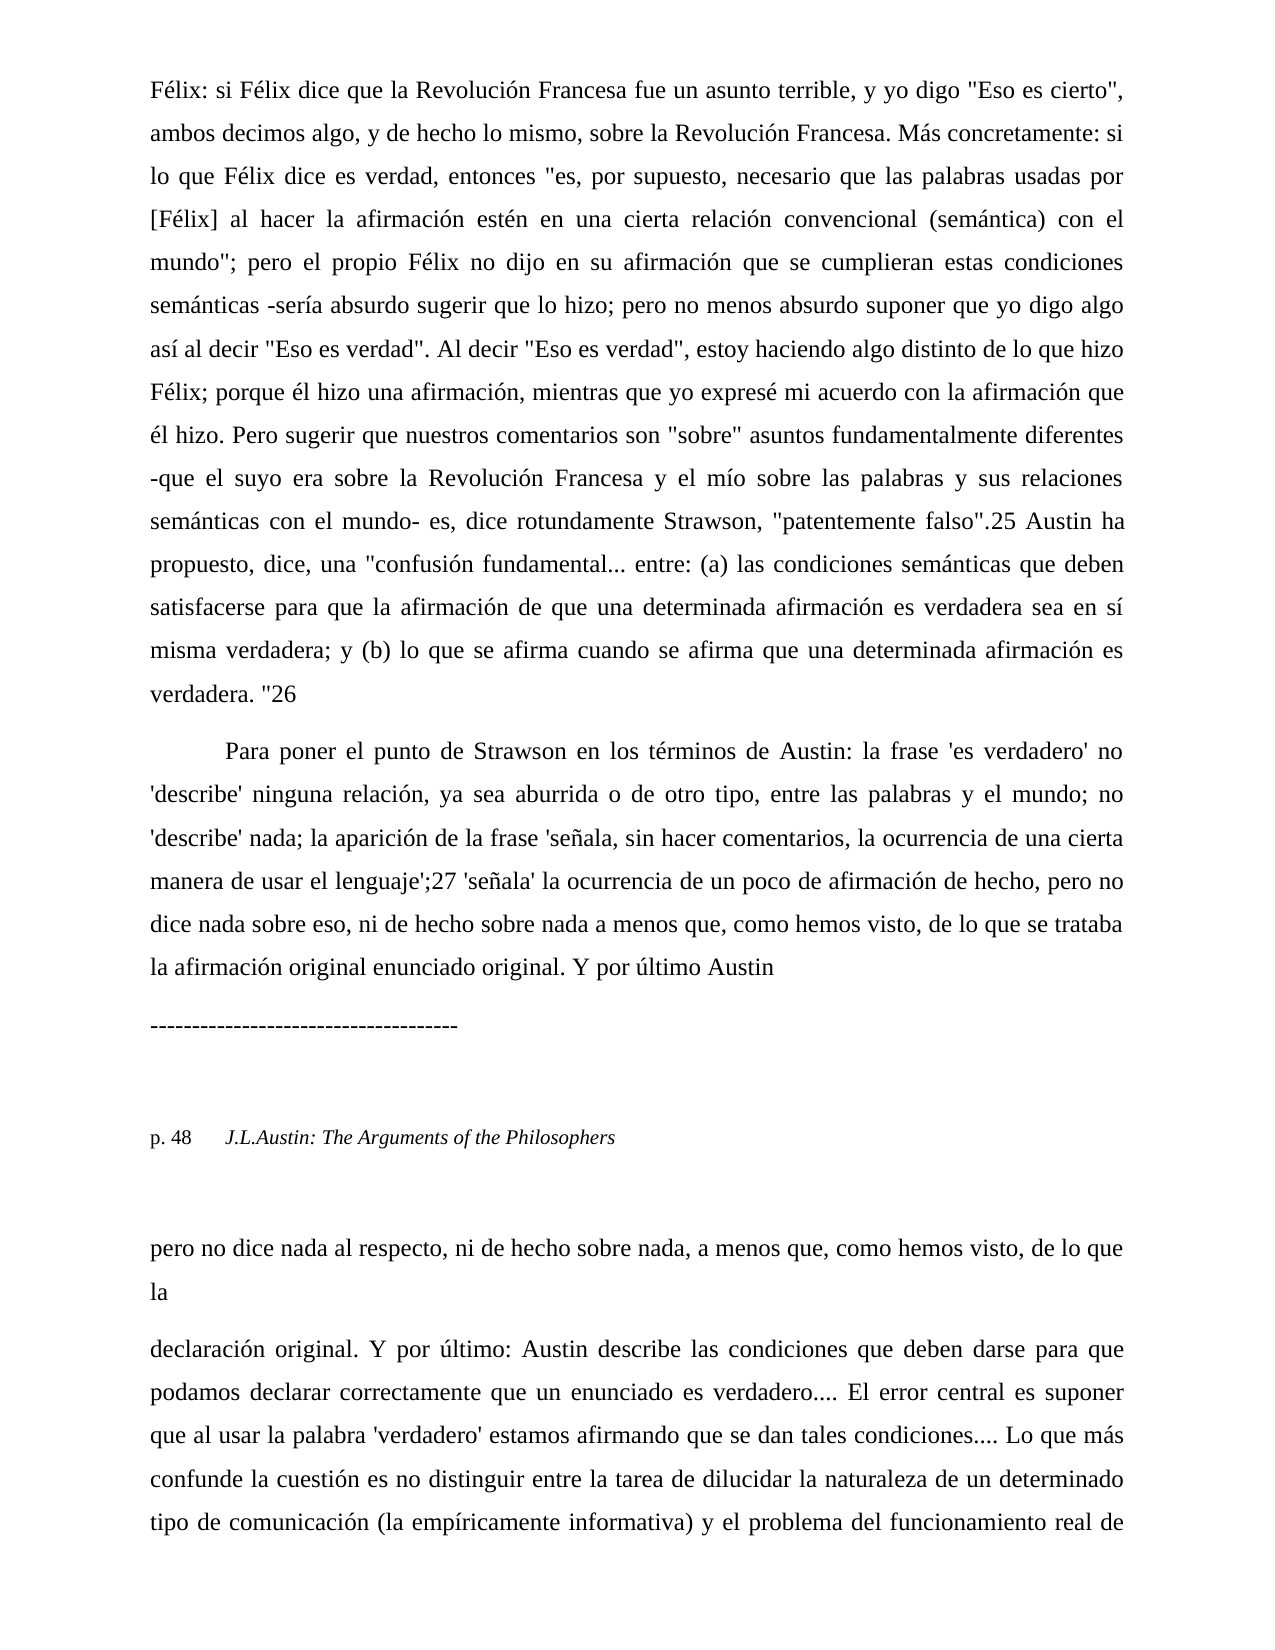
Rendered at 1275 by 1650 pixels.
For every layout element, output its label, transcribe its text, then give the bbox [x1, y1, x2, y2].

text Félix: si Félix dice que la Revolución Francesa fue un asunto terrible, y yo digo "Eso es cierto", ambos decimos algo, y de hecho lo mismo, sobre la Revolución Francesa. Más concretamente: si lo que Félix dice es verdad, entonces "es, por supuesto, necesario que las palabras usadas por [Félix] al hacer la afirmación estén en una cierta relación convencional (semántica) con el mundo"; pero el propio Félix no dijo en su afirmación que se cumplieran estas condiciones semánticas -sería absurdo sugerir que lo hizo; pero no menos absurdo suponer que yo digo algo así al decir "Eso es verdad". Al decir "Eso es verdad", estoy haciendo algo distinto de lo que hizo Félix; porque él hizo una afirmación, mientras que yo expresé mi acuerdo con la afirmación que él hizo. Pero sugerir que nuestros comentarios son "sobre" asuntos fundamentalmente diferentes -que el suyo era sobre la Revolución Francesa y el mío sobre las palabras y sus relaciones semánticas con el mundo- es, dice rotundamente Strawson, "patentemente falso".25 Austin ha propuesto, dice, una "confusión fundamental... entre: (a) las condiciones semánticas que deben satisfacerse para que la afirmación de que una determinada afirmación es verdadera sea en sí misma verdadera; y (b) lo que se afirma cuando se afirma que una determinada afirmación es verdadera. "26 [150, 75, 1125, 707]
text pero no dice nada al respecto, ni de hecho sobre nada, a menos que, como hemos visto, de lo que la [150, 1233, 1125, 1305]
text ------------------------------------- [150, 1010, 1125, 1038]
text declaración original. Y por último: Austin describe las condiciones que deben darse para que podamos declarar correctamente que un enunciado es verdadero.... El error central es suponer que al usar la palabra 'verdadero' estamos afirmando que se dan tales condiciones.... Lo que más confunde la cuestión es no distinguir entre la tarea de dilucidar la naturaleza de un determinado tipo de comunicación (la empíricamente informativa) y el problema del funcionamiento real de [150, 1334, 1125, 1536]
text Para poner el punto de Strawson en los términos de Austin: la frase 'es verdadero' no 'describe' ninguna relación, ya sea aburrida o de otro tipo, entre las palabras y el mundo; no 'describe' nada; la aparición de la frase 'señala, sin hacer comentarios, la ocurrencia de una cierta manera de usar el lenguaje';27 'señala' la ocurrencia de un poco de afirmación de hecho, pero no dice nada sobre eso, ni de hecho sobre nada a menos que, como hemos visto, de lo que se trataba la afirmación original enunciado original. Y por último Austin [150, 736, 1125, 981]
text p. 48 J.L.Austin: The Arguments of the Philosophers [150, 1125, 1125, 1149]
